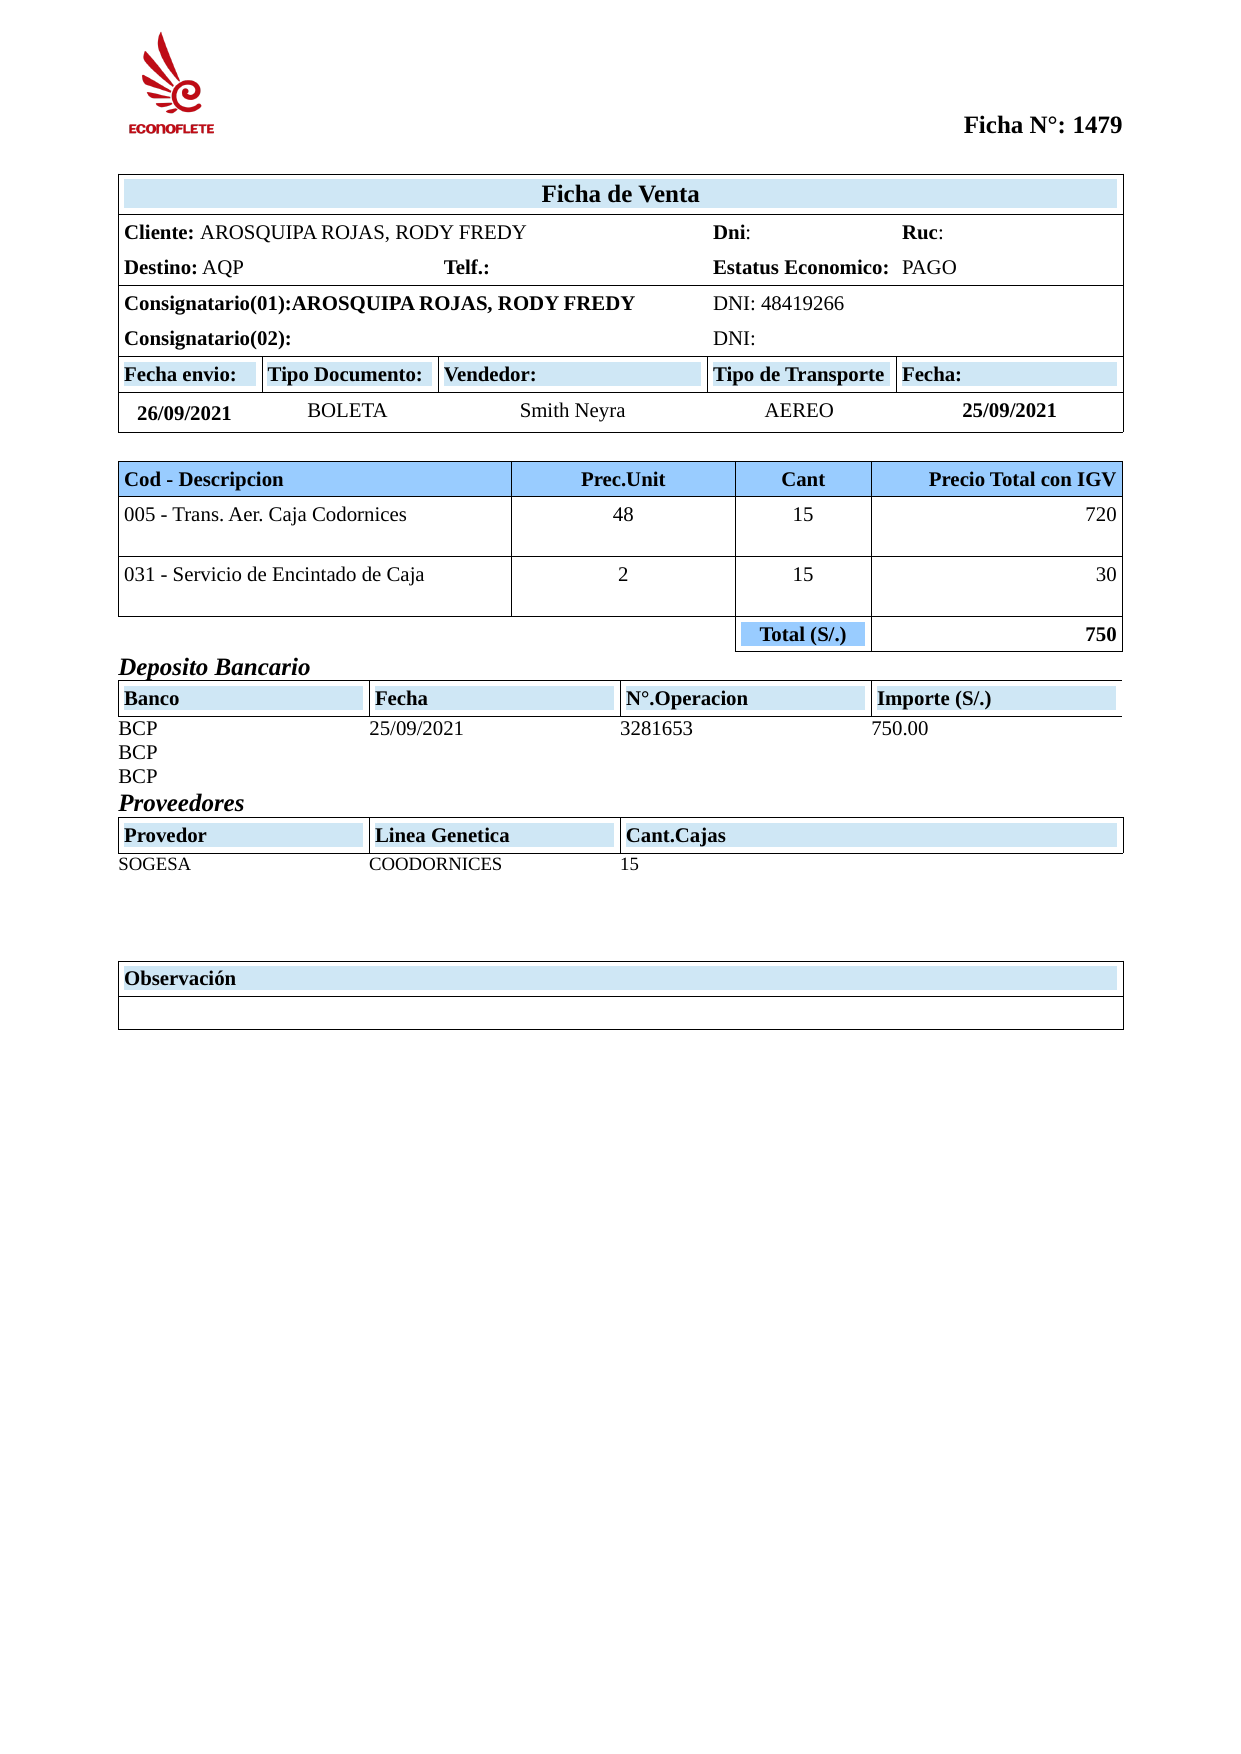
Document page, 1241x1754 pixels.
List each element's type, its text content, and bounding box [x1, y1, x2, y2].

table_cell [620, 764, 871, 788]
table_cell Consignatario(02): [119, 321, 707, 356]
table_cell DNI: [707, 321, 1123, 356]
table_cell [369, 740, 620, 764]
table_cell Cliente: AROSQUIPA ROJAS, RODY FREDY [119, 215, 707, 249]
text Proveedores [118, 788, 1122, 817]
table_header Observación [119, 962, 1123, 996]
table_cell [118, 918, 369, 939]
table_cell 3281653 [620, 717, 871, 740]
table_cell [511, 617, 735, 651]
table_cell [369, 918, 620, 939]
table_cell Dni: [707, 215, 896, 249]
table_cell 48 [512, 497, 735, 556]
table_cell 2 [512, 557, 735, 616]
table_cell [871, 740, 1122, 764]
table_header Cant.Cajas [621, 818, 1123, 853]
picture [118, 31, 225, 134]
table_cell Total (S/.) [736, 617, 871, 651]
table_cell BCP [118, 740, 369, 764]
table_cell Vendedor: [439, 357, 707, 392]
text Deposito Bancario [118, 652, 1122, 680]
table_cell Estatus Economico: [707, 249, 896, 285]
table_cell SOGESA [118, 854, 369, 874]
table_cell BCP [118, 764, 369, 788]
table_cell [118, 896, 369, 917]
table_cell Consignatario(01):AROSQUIPA ROJAS, RODY FREDY [119, 286, 707, 321]
table_header N°.Operacion [621, 681, 871, 716]
table_cell DNI: 48419266 [707, 286, 1123, 321]
table_cell 750.00 [871, 717, 1122, 740]
table_cell Tipo de Transporte [708, 357, 896, 392]
table_cell Smith Neyra [438, 393, 707, 432]
table_cell 15 [736, 557, 871, 616]
table_cell 031 - Servicio de Encintado de Caja [119, 557, 511, 616]
table_cell [369, 896, 620, 917]
table_cell 15 [620, 854, 1123, 874]
table_cell [620, 918, 1123, 939]
table_cell PAGO [896, 249, 1123, 285]
table_cell [620, 896, 1123, 917]
table_cell [369, 764, 620, 788]
table_cell [118, 939, 369, 961]
table_cell [620, 874, 1123, 896]
table_cell 720 [872, 497, 1122, 556]
table_header Fecha [370, 681, 620, 716]
table_header Cant [736, 462, 871, 496]
table_cell [369, 874, 620, 896]
table_header Provedor [119, 818, 369, 853]
table_cell 25/09/2021 [369, 717, 620, 740]
table_cell [118, 617, 511, 651]
table_cell 25/09/2021 [896, 393, 1123, 432]
table_cell Telf.: [438, 249, 707, 285]
table_cell Destino: AQP [119, 249, 438, 285]
table_cell Ruc: [896, 215, 1123, 249]
table_cell Fecha envio: [119, 357, 262, 392]
table_cell COODORNICES [369, 854, 620, 874]
table_cell 30 [872, 557, 1122, 616]
table_cell [620, 939, 1123, 961]
table_cell [118, 874, 369, 896]
table_cell Tipo Documento: [263, 357, 438, 392]
table_header Precio Total con IGV [872, 462, 1122, 496]
table_cell 750 [872, 617, 1122, 651]
table_cell 005 - Trans. Aer. Caja Codornices [119, 497, 511, 556]
table_cell 26/09/2021 [119, 393, 262, 432]
table_header Importe (S/.) [872, 681, 1122, 716]
table_header Cod - Descripcion [119, 462, 511, 496]
table_cell [369, 939, 620, 961]
table_cell [620, 740, 871, 764]
table_cell [119, 997, 1123, 1029]
table_header Prec.Unit [512, 462, 735, 496]
table_header Banco [119, 681, 369, 716]
table_cell Fecha: [897, 357, 1123, 392]
table_cell BOLETA [262, 393, 438, 432]
table_cell [871, 764, 1122, 788]
table_cell 15 [736, 497, 871, 556]
table_cell BCP [118, 717, 369, 740]
table_header Linea Genetica [370, 818, 620, 853]
table_header Ficha de Venta [119, 175, 1123, 214]
table_cell AEREO [707, 393, 896, 432]
